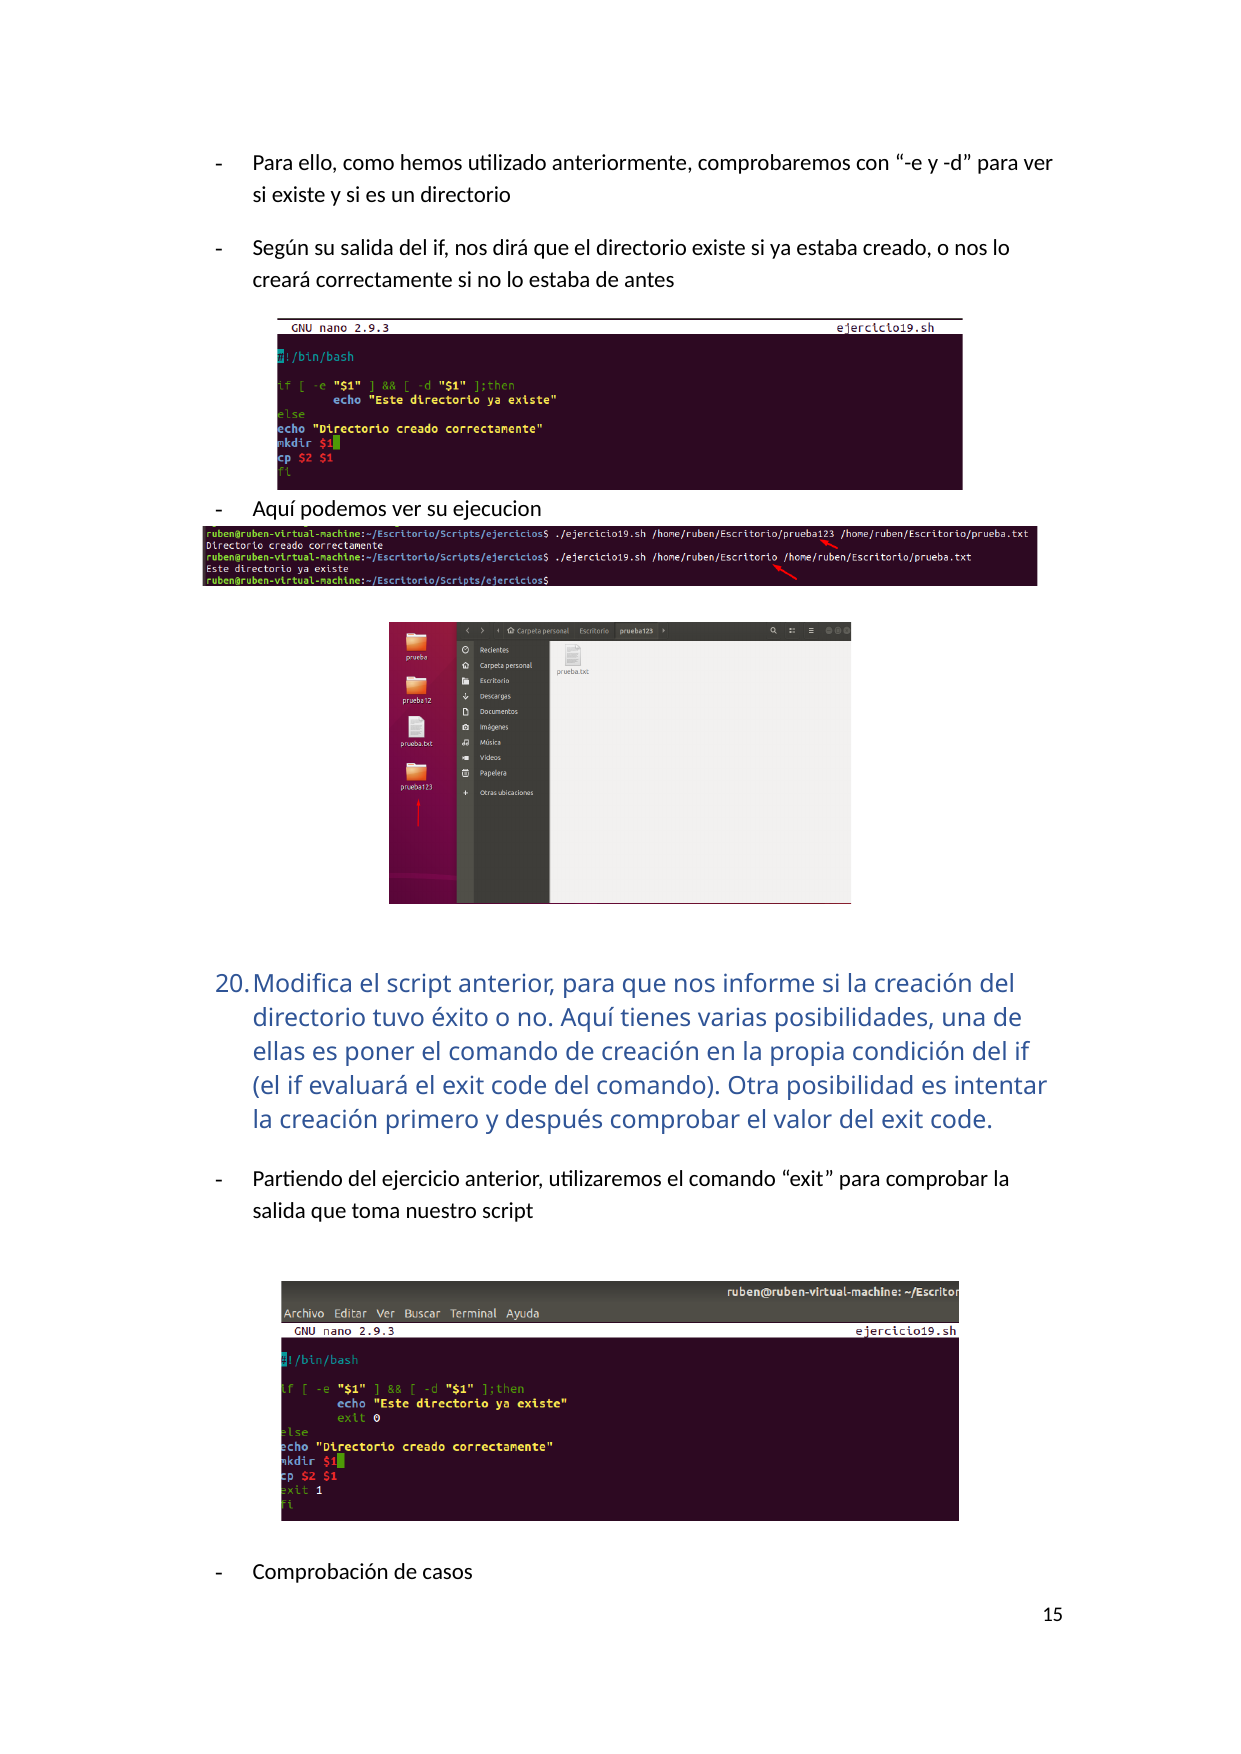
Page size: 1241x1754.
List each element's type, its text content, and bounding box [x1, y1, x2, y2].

list Aquí podemos ver su ejecucion [215, 494, 1063, 522]
list Comprobación de casos [215, 1557, 1063, 1585]
list Según su salida del if, nos dirá que el directorio existe si ya estaba creado, o nos lo creará correctamente si no lo estaba de antes [215, 233, 1063, 293]
list Modifica el script anterior, para que nos informe si la creación del directorio tuvo éxito o no. Aquí tienes varias posibilidades, una de ellas es poner el comando de creación en la propia condición del if (el if evaluará el exit code del comando). Otra posibilidad es intentar la creación primero y después comprobar el valor del exit code. [215, 965, 1063, 1136]
list Partiendo del ejercicio anterior, utilizaremos el comando “exit” para comprobar la salida que toma nuestro script [215, 1164, 1063, 1225]
list Para ello, como hemos utilizado anteriormente, comprobaremos con “-e y -d” para ver si existe y si es un directorio [215, 148, 1063, 208]
